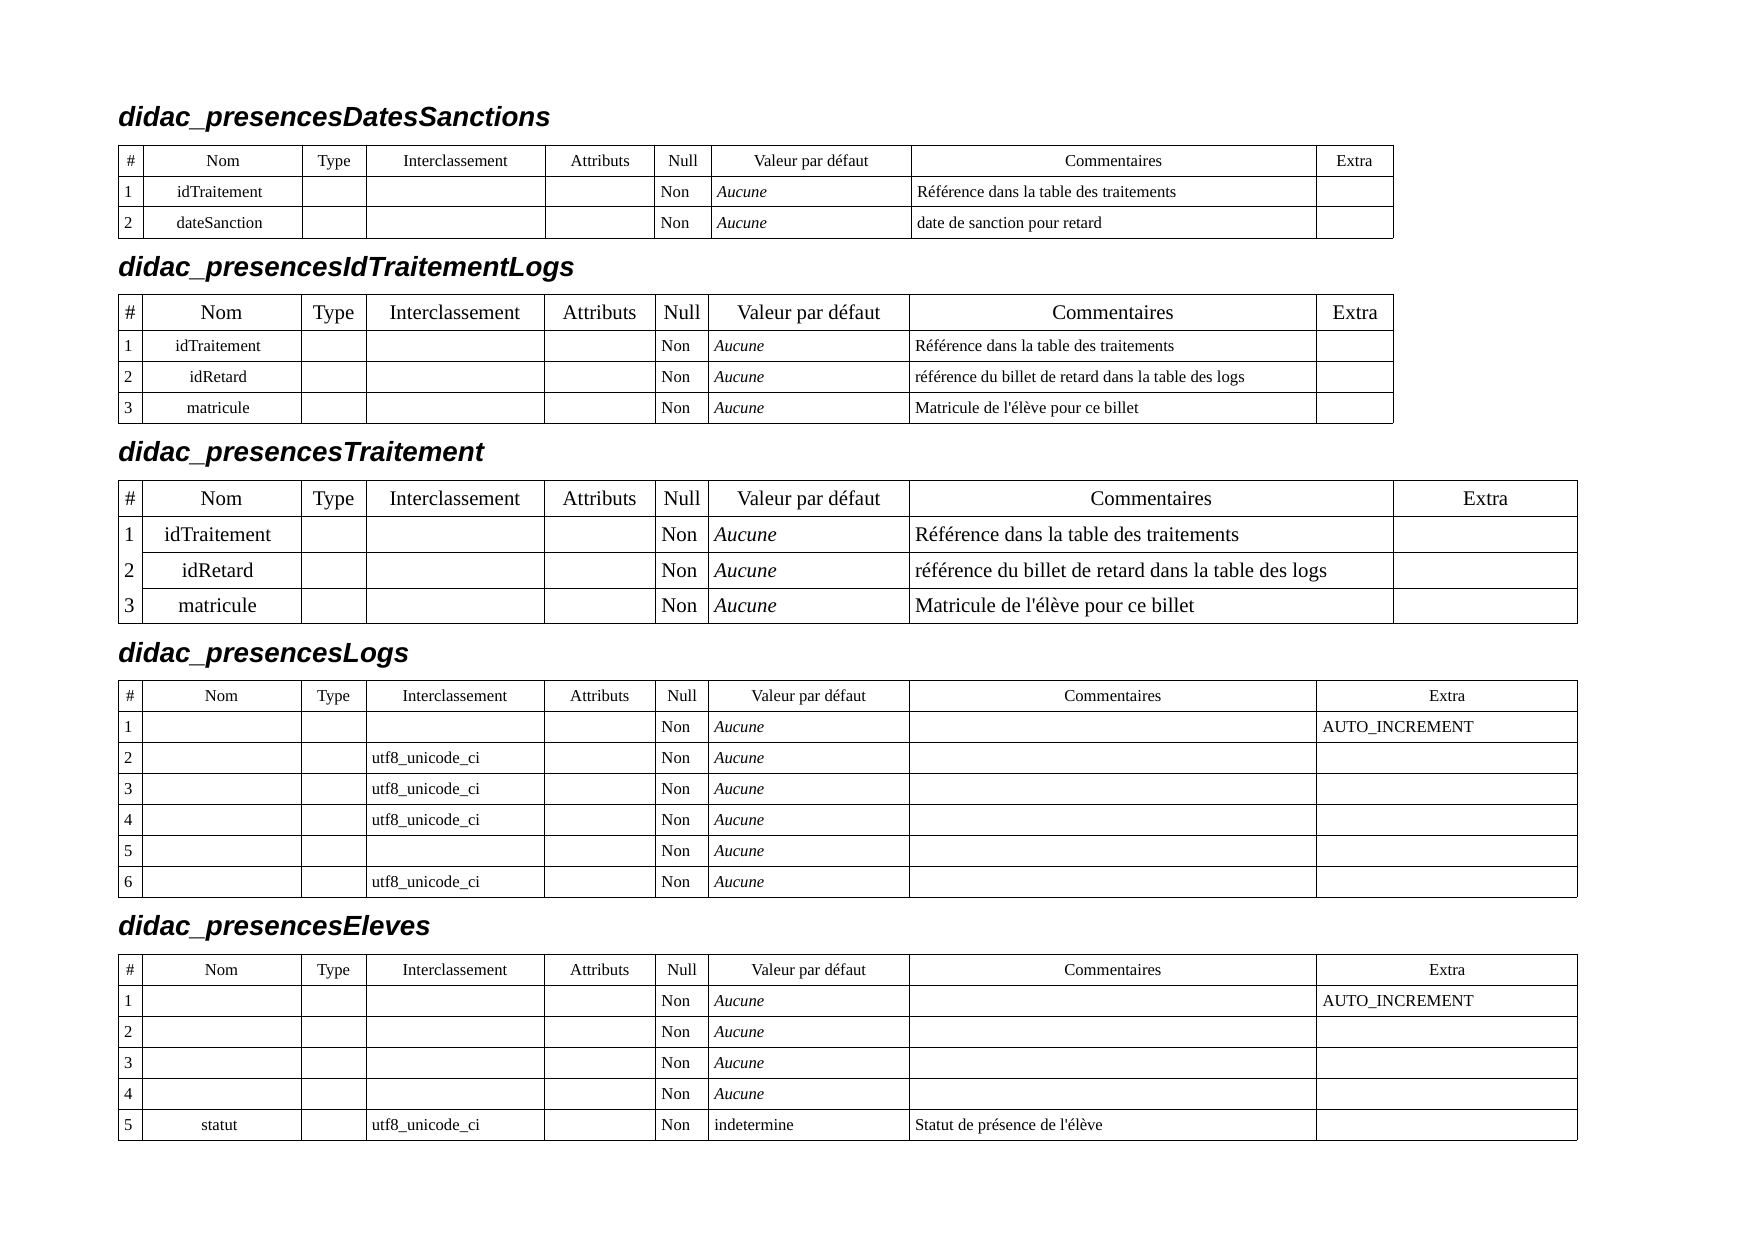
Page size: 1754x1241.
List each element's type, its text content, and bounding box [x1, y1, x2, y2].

table_cell Aucune [709, 986, 909, 1016]
table_cell [302, 393, 366, 423]
table_cell [367, 1017, 544, 1047]
table_header Extra [1394, 481, 1577, 516]
table_cell Aucune [709, 589, 909, 623]
table_cell [367, 517, 544, 552]
table_cell [367, 712, 544, 742]
table_cell Aucune [709, 836, 909, 866]
table_cell référence du billet de retard dans la table des logs [910, 553, 1393, 587]
table_cell [545, 867, 655, 897]
table_cell [910, 805, 1316, 835]
table_cell [143, 805, 301, 835]
table_cell [910, 712, 1316, 742]
table_cell [545, 331, 655, 361]
table_header Attributs [545, 681, 655, 711]
table_header Type [302, 295, 366, 330]
table_cell [1317, 207, 1393, 237]
subtitle didac_presencesDatesSanctions [118, 100, 1636, 132]
table_cell [302, 331, 366, 361]
table_header Interclassement [367, 955, 544, 985]
table_cell [143, 867, 301, 897]
table_cell utf8_unicode_ci [367, 867, 544, 897]
table_cell [143, 1048, 301, 1078]
table_header # [119, 146, 143, 176]
table_cell statut [143, 1110, 301, 1139]
table_cell [302, 517, 366, 552]
table_cell 5 [119, 1110, 142, 1139]
table_cell [302, 986, 366, 1016]
table_cell [302, 867, 366, 897]
table_cell Aucune [709, 1079, 909, 1108]
table_cell Aucune [709, 712, 909, 742]
table_cell Non [656, 1110, 708, 1139]
table_cell [302, 836, 366, 866]
table_header Extra [1317, 295, 1393, 330]
table_cell Aucune [709, 1017, 909, 1047]
subtitle didac_presencesLogs [118, 636, 1636, 668]
table_cell [545, 986, 655, 1016]
table_cell [1394, 553, 1577, 587]
table_cell [302, 805, 366, 835]
table_cell [1317, 1017, 1577, 1047]
table_cell [1317, 1079, 1577, 1108]
table_cell Non [656, 805, 708, 835]
table_cell [367, 1079, 544, 1108]
table_cell Aucune [709, 867, 909, 897]
table_header Type [302, 955, 366, 985]
table_cell [1317, 836, 1577, 866]
table_cell [910, 986, 1316, 1016]
table_header Nom [143, 955, 301, 985]
table_cell 2 [119, 207, 143, 237]
table_cell 4 [119, 805, 142, 835]
table_cell [303, 177, 366, 206]
table_header Type [303, 146, 366, 176]
table_cell Non [656, 331, 708, 361]
table_cell AUTO_INCREMENT [1317, 712, 1577, 742]
table_cell 3 [119, 1048, 142, 1078]
table_header Nom [143, 681, 301, 711]
table_cell [545, 836, 655, 866]
table_cell Matricule de l'élève pour ce billet [910, 589, 1393, 623]
table_cell utf8_unicode_ci [367, 1110, 544, 1139]
table_cell [367, 177, 545, 206]
table_cell [910, 867, 1316, 897]
table_cell [1317, 867, 1577, 897]
table_header Nom [144, 146, 302, 176]
table_cell Aucune [712, 207, 911, 237]
table_cell Non [656, 589, 708, 623]
table_cell [546, 207, 654, 237]
table_cell [910, 774, 1316, 804]
table_cell Non [656, 1017, 708, 1047]
table_cell Non [655, 177, 711, 206]
table_cell AUTO_INCREMENT [1317, 986, 1577, 1016]
table_cell [545, 774, 655, 804]
table_cell Non [656, 1079, 708, 1108]
table_cell Référence dans la table des traitements [910, 331, 1316, 361]
table_header Extra [1317, 146, 1393, 176]
table_header Interclassement [367, 295, 544, 330]
table_cell [1317, 743, 1577, 773]
table_cell [143, 1017, 301, 1047]
table_cell utf8_unicode_ci [367, 743, 544, 773]
table_cell [367, 1048, 544, 1078]
table_header Null [655, 146, 711, 176]
table_cell utf8_unicode_ci [367, 774, 544, 804]
table_cell [545, 362, 655, 392]
table_header # [119, 295, 142, 330]
table_cell [303, 207, 366, 237]
table_cell [302, 1110, 366, 1139]
table_cell 3 [119, 774, 142, 804]
table_cell Non [656, 393, 708, 423]
subtitle didac_presencesEleves [118, 909, 1636, 941]
table_cell [367, 553, 544, 587]
table_cell Non [656, 867, 708, 897]
table_cell 3 [119, 393, 142, 423]
table_header Attributs [545, 295, 655, 330]
table_header Type [302, 481, 366, 516]
table_cell [545, 517, 655, 552]
table_header Null [656, 955, 708, 985]
table_cell [545, 1079, 655, 1108]
table_header Null [656, 295, 708, 330]
table_header # [119, 481, 142, 516]
table_cell [545, 553, 655, 587]
table_cell 1 [119, 986, 142, 1016]
table_header Interclassement [367, 146, 545, 176]
table_cell [545, 589, 655, 623]
table_cell [302, 1017, 366, 1047]
table_cell [1317, 362, 1393, 392]
table_cell [367, 836, 544, 866]
table_cell [1317, 177, 1393, 206]
table_cell 2 [119, 1017, 142, 1047]
table_cell date de sanction pour retard [912, 207, 1316, 237]
table_cell [1394, 517, 1577, 552]
table_cell [1317, 1110, 1577, 1139]
table_header Nom [143, 295, 301, 330]
table_cell Non [656, 774, 708, 804]
table_cell 1 [119, 331, 142, 361]
table_cell [302, 362, 366, 392]
table_cell Aucune [709, 362, 909, 392]
table_header Nom [143, 481, 301, 516]
table_cell 1 [119, 517, 142, 552]
table_header Null [656, 481, 708, 516]
table_header # [119, 681, 142, 711]
table_cell [1394, 589, 1577, 623]
table_cell [143, 712, 301, 742]
table_cell Matricule de l'élève pour ce billet [910, 393, 1316, 423]
table_cell [546, 177, 654, 206]
table_cell [367, 207, 545, 237]
table_cell idTraitement [144, 177, 302, 206]
table_header Extra [1317, 955, 1577, 985]
table_header Extra [1317, 681, 1577, 711]
subtitle didac_presencesIdTraitementLogs [118, 250, 1636, 282]
table_cell [143, 836, 301, 866]
table_cell [545, 393, 655, 423]
table_cell 2 [119, 743, 142, 773]
table_cell [545, 805, 655, 835]
subtitle didac_presencesTraitement [118, 436, 1636, 467]
table_cell Aucune [709, 805, 909, 835]
table_header Commentaires [910, 681, 1316, 711]
table_cell [143, 986, 301, 1016]
table_cell [545, 1017, 655, 1047]
table_cell 6 [119, 867, 142, 897]
table_cell [1317, 331, 1393, 361]
table_header Commentaires [912, 146, 1316, 176]
table_header Commentaires [910, 955, 1316, 985]
table_cell [545, 1048, 655, 1078]
table_cell dateSanction [144, 207, 302, 237]
table_cell [302, 712, 366, 742]
table_cell [302, 1048, 366, 1078]
table_header Attributs [545, 955, 655, 985]
table_cell [367, 331, 544, 361]
table_cell [143, 743, 301, 773]
table_cell [367, 589, 544, 623]
table_cell Non [656, 517, 708, 552]
table_header Interclassement [367, 481, 544, 516]
table_cell indetermine [709, 1110, 909, 1139]
table_header # [119, 955, 142, 985]
table_cell Aucune [709, 393, 909, 423]
table_cell Aucune [709, 1048, 909, 1078]
table_cell Non [656, 836, 708, 866]
table_cell Non [655, 207, 711, 237]
table_cell [910, 1017, 1316, 1047]
table_cell Aucune [709, 743, 909, 773]
table_header Valeur par défaut [709, 295, 909, 330]
table_cell utf8_unicode_ci [367, 805, 544, 835]
table_cell Aucune [709, 331, 909, 361]
table_cell [1317, 393, 1393, 423]
table_cell [367, 986, 544, 1016]
table_cell 4 [119, 1079, 142, 1108]
table_header Interclassement [367, 681, 544, 711]
table_cell Statut de présence de l'élève [910, 1110, 1316, 1139]
table_header Valeur par défaut [712, 146, 911, 176]
table_cell [910, 1079, 1316, 1108]
table_cell Non [656, 1048, 708, 1078]
table_cell Non [656, 712, 708, 742]
table_cell [302, 553, 366, 587]
table_cell idTraitement [143, 517, 301, 552]
table_cell [367, 362, 544, 392]
table_cell 1 [119, 712, 142, 742]
table_cell Non [656, 553, 708, 587]
table_cell [143, 774, 301, 804]
table_cell Référence dans la table des traitements [912, 177, 1316, 206]
table_cell 3 [119, 588, 142, 623]
table_cell idRetard [143, 362, 301, 392]
table_cell idRetard [143, 553, 301, 587]
table_cell [910, 743, 1316, 773]
table_header Valeur par défaut [709, 955, 909, 985]
table_cell matricule [143, 393, 301, 423]
table_cell [545, 1110, 655, 1139]
table_cell Aucune [712, 177, 911, 206]
table_cell [143, 1079, 301, 1108]
table_cell Non [656, 743, 708, 773]
table_cell [302, 589, 366, 623]
table_cell Aucune [709, 553, 909, 587]
table_header Commentaires [910, 295, 1316, 330]
table_cell Non [656, 362, 708, 392]
table_header Attributs [546, 146, 654, 176]
table_header Valeur par défaut [709, 681, 909, 711]
table_header Attributs [545, 481, 655, 516]
table_cell Non [656, 986, 708, 1016]
table_cell [910, 1048, 1316, 1078]
table_cell [302, 1079, 366, 1108]
table_cell [910, 836, 1316, 866]
table_header Type [302, 681, 366, 711]
table_cell 2 [119, 552, 142, 587]
table_cell [545, 712, 655, 742]
table_header Commentaires [910, 481, 1393, 516]
table_header Null [656, 681, 708, 711]
table_cell [545, 743, 655, 773]
table_cell Référence dans la table des traitements [910, 517, 1393, 552]
table_cell [1317, 1048, 1577, 1078]
table_header Valeur par défaut [709, 481, 909, 516]
table_cell Aucune [709, 517, 909, 552]
table_cell Aucune [709, 774, 909, 804]
table_cell [302, 743, 366, 773]
table_cell [1317, 805, 1577, 835]
table_cell référence du billet de retard dans la table des logs [910, 362, 1316, 392]
table_cell matricule [143, 589, 301, 623]
table_cell [1317, 774, 1577, 804]
table_cell [367, 393, 544, 423]
table_cell 1 [119, 177, 143, 206]
table_cell [302, 774, 366, 804]
table_cell idTraitement [143, 331, 301, 361]
table_cell 5 [119, 836, 142, 866]
table_cell 2 [119, 362, 142, 392]
